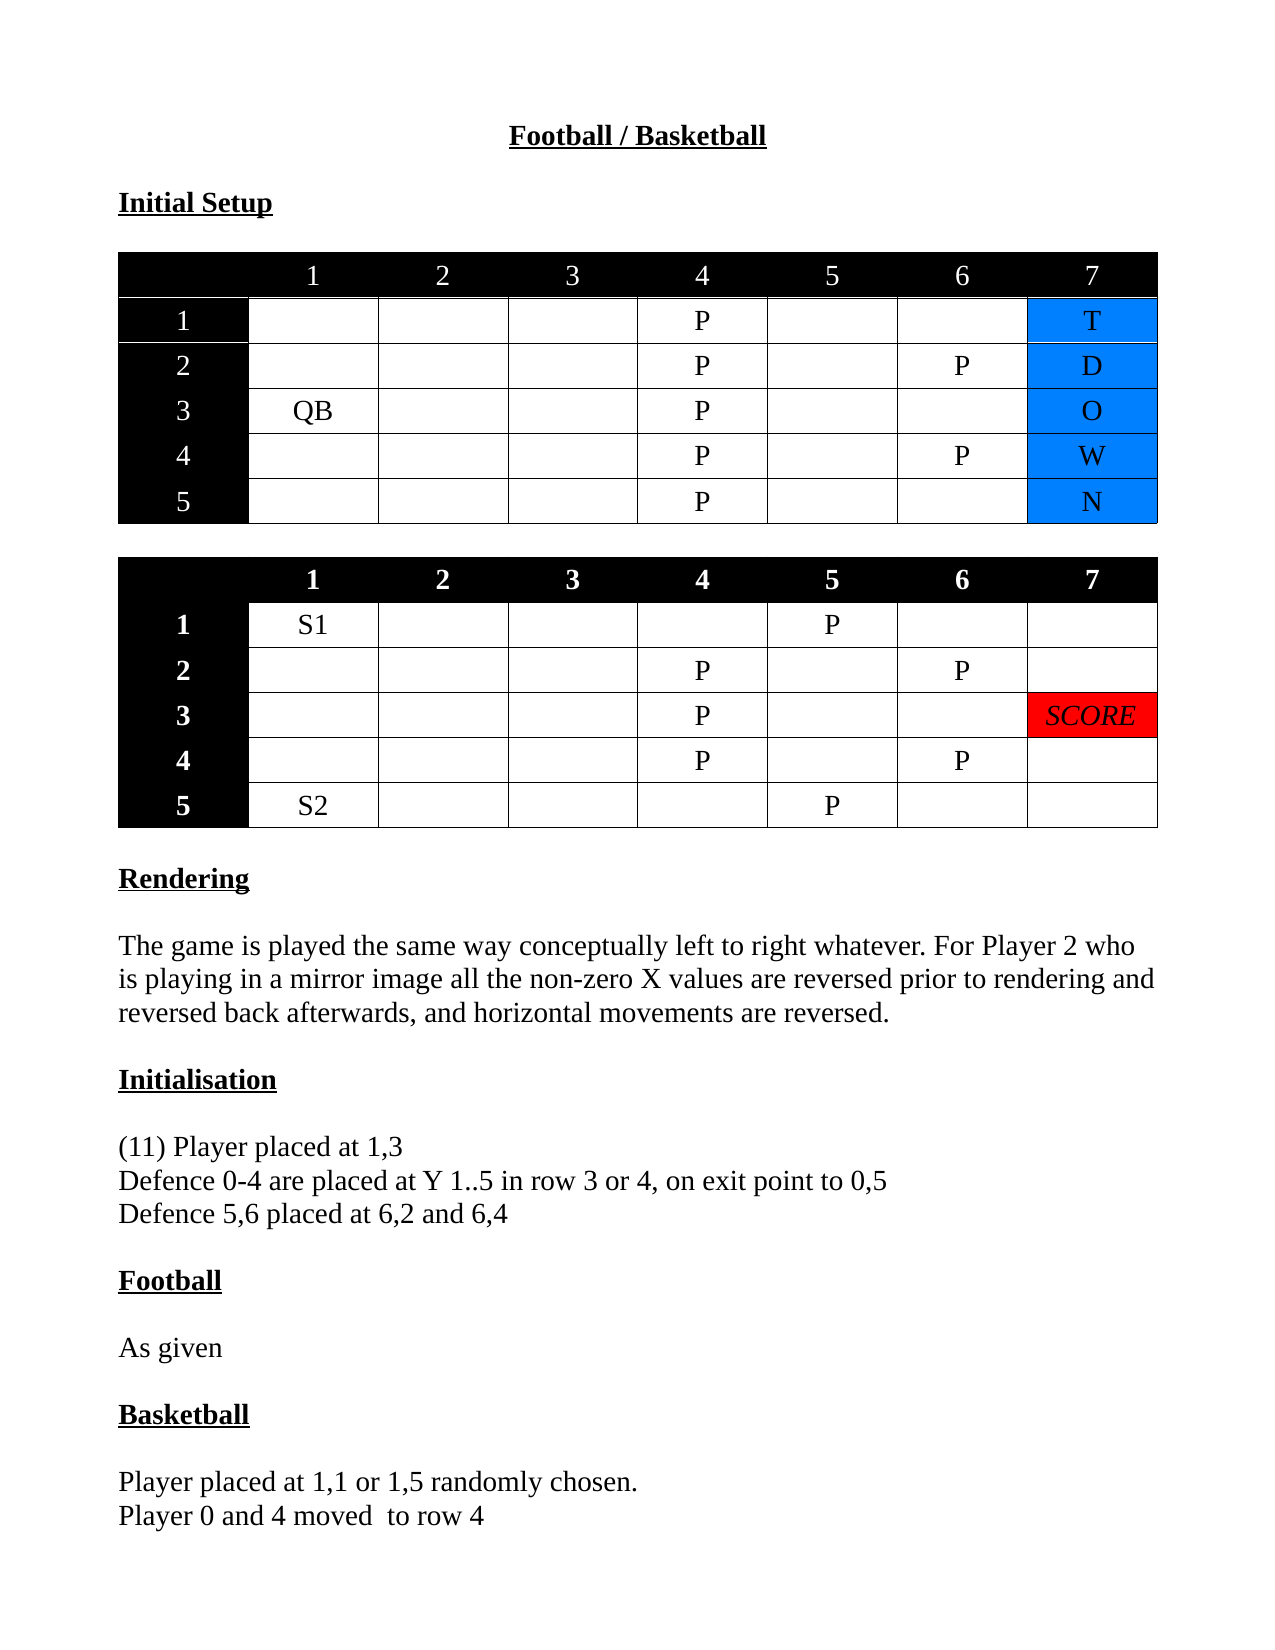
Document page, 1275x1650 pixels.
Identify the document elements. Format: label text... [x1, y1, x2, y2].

table_header 6 [898, 253, 1027, 297]
table_cell 5 [119, 479, 248, 523]
table_cell [898, 479, 1027, 523]
table_cell SCORE [1028, 693, 1157, 737]
table_cell P [638, 738, 767, 782]
table_header 6 [898, 558, 1027, 602]
text Player 0 and 4 moved to row 4 [118, 1498, 1157, 1532]
table_cell [638, 603, 767, 647]
table_cell [1028, 783, 1157, 827]
text Defence 0-4 are placed at Y 1..5 in row 3 or 4, on exit point to 0,5 [118, 1163, 1157, 1196]
text As given [118, 1330, 1157, 1364]
table_cell 5 [119, 783, 248, 827]
table_cell [379, 389, 508, 433]
text Initial Setup [118, 185, 1157, 219]
table_cell [249, 434, 378, 478]
table_header 1 [249, 558, 378, 602]
table_cell [379, 299, 508, 342]
table_cell S1 [249, 603, 378, 647]
table_cell [509, 479, 637, 523]
table_header 4 [638, 253, 767, 297]
table_cell [509, 693, 637, 737]
table_cell [898, 693, 1027, 737]
table_cell [768, 299, 897, 342]
table_cell [249, 693, 378, 737]
table_cell QB [249, 389, 378, 433]
table_cell P [898, 648, 1027, 692]
text Football / Basketball [118, 118, 1157, 152]
table_cell [249, 738, 378, 782]
table_cell D [1028, 344, 1157, 388]
table_cell P [638, 434, 767, 478]
table_cell [509, 603, 637, 647]
text Player placed at 1,1 or 1,5 randomly chosen. [118, 1464, 1157, 1498]
table_cell P [638, 299, 767, 342]
table_cell [249, 299, 378, 342]
table_cell P [638, 648, 767, 692]
text Rendering [118, 861, 1157, 894]
table_cell [249, 648, 378, 692]
table_header 4 [638, 558, 767, 602]
table_cell 1 [119, 299, 248, 342]
table_cell [379, 434, 508, 478]
table_cell [638, 783, 767, 827]
table_cell S2 [249, 783, 378, 827]
table_header 5 [768, 558, 897, 602]
table_header [119, 558, 248, 602]
table_cell P [768, 603, 897, 647]
table_cell [509, 648, 637, 692]
table_cell N [1028, 479, 1157, 523]
table_cell 4 [119, 738, 248, 782]
table_cell [768, 648, 897, 692]
table_cell [379, 693, 508, 737]
text Basketball [118, 1397, 1157, 1431]
table_cell [509, 344, 637, 388]
table_cell [768, 389, 897, 433]
table_cell [249, 479, 378, 523]
text Initialisation [118, 1062, 1157, 1096]
table_cell [768, 479, 897, 523]
table_header 7 [1028, 558, 1157, 602]
table_cell [898, 783, 1027, 827]
table_cell 3 [119, 693, 248, 737]
table_cell P [898, 434, 1027, 478]
table_cell [1028, 738, 1157, 782]
text Football [118, 1263, 1157, 1297]
table_cell P [638, 693, 767, 737]
table_cell [379, 738, 508, 782]
table_cell 2 [119, 648, 248, 692]
table_cell [379, 479, 508, 523]
text (11) Player placed at 1,3 [118, 1129, 1157, 1163]
table_cell [1028, 603, 1157, 647]
table_cell [509, 783, 637, 827]
table_cell [768, 344, 897, 388]
table_cell [379, 648, 508, 692]
table_header 3 [509, 253, 637, 297]
table_header 7 [1028, 253, 1157, 297]
table_cell T [1028, 299, 1157, 342]
table_cell [768, 693, 897, 737]
table_header 1 [249, 253, 378, 297]
table_cell [898, 603, 1027, 647]
table_cell P [638, 479, 767, 523]
table_cell [768, 434, 897, 478]
table_cell P [898, 738, 1027, 782]
table_cell [898, 299, 1027, 342]
table_cell P [768, 783, 897, 827]
table_cell 3 [119, 389, 248, 433]
table_cell [509, 389, 637, 433]
table_cell [379, 783, 508, 827]
table_cell W [1028, 434, 1157, 478]
table_cell [1028, 648, 1157, 692]
table_cell 4 [119, 434, 248, 478]
table_cell [379, 344, 508, 388]
table_cell P [638, 344, 767, 388]
table_header 5 [768, 253, 897, 297]
table_cell [379, 603, 508, 647]
table_cell [509, 434, 637, 478]
table_cell [509, 299, 637, 342]
table_header 2 [379, 253, 508, 297]
table_cell P [898, 344, 1027, 388]
text The game is played the same way conceptually left to right whatever. For Player 2 who is playing in a mirror image all the non-zero X values are reversed prior to rendering and reversed back afterwards, and horizontal movements are reversed. [118, 928, 1157, 1028]
table_cell P [638, 389, 767, 433]
table_header 2 [379, 558, 508, 602]
table_header 3 [509, 558, 637, 602]
table_cell [509, 738, 637, 782]
table_cell O [1028, 389, 1157, 433]
table_cell 1 [119, 603, 248, 647]
table_header [119, 253, 248, 297]
table_cell [898, 389, 1027, 433]
text Defence 5,6 placed at 6,2 and 6,4 [118, 1196, 1157, 1230]
table_cell 2 [119, 344, 248, 388]
table_cell [768, 738, 897, 782]
table_cell [249, 344, 378, 388]
